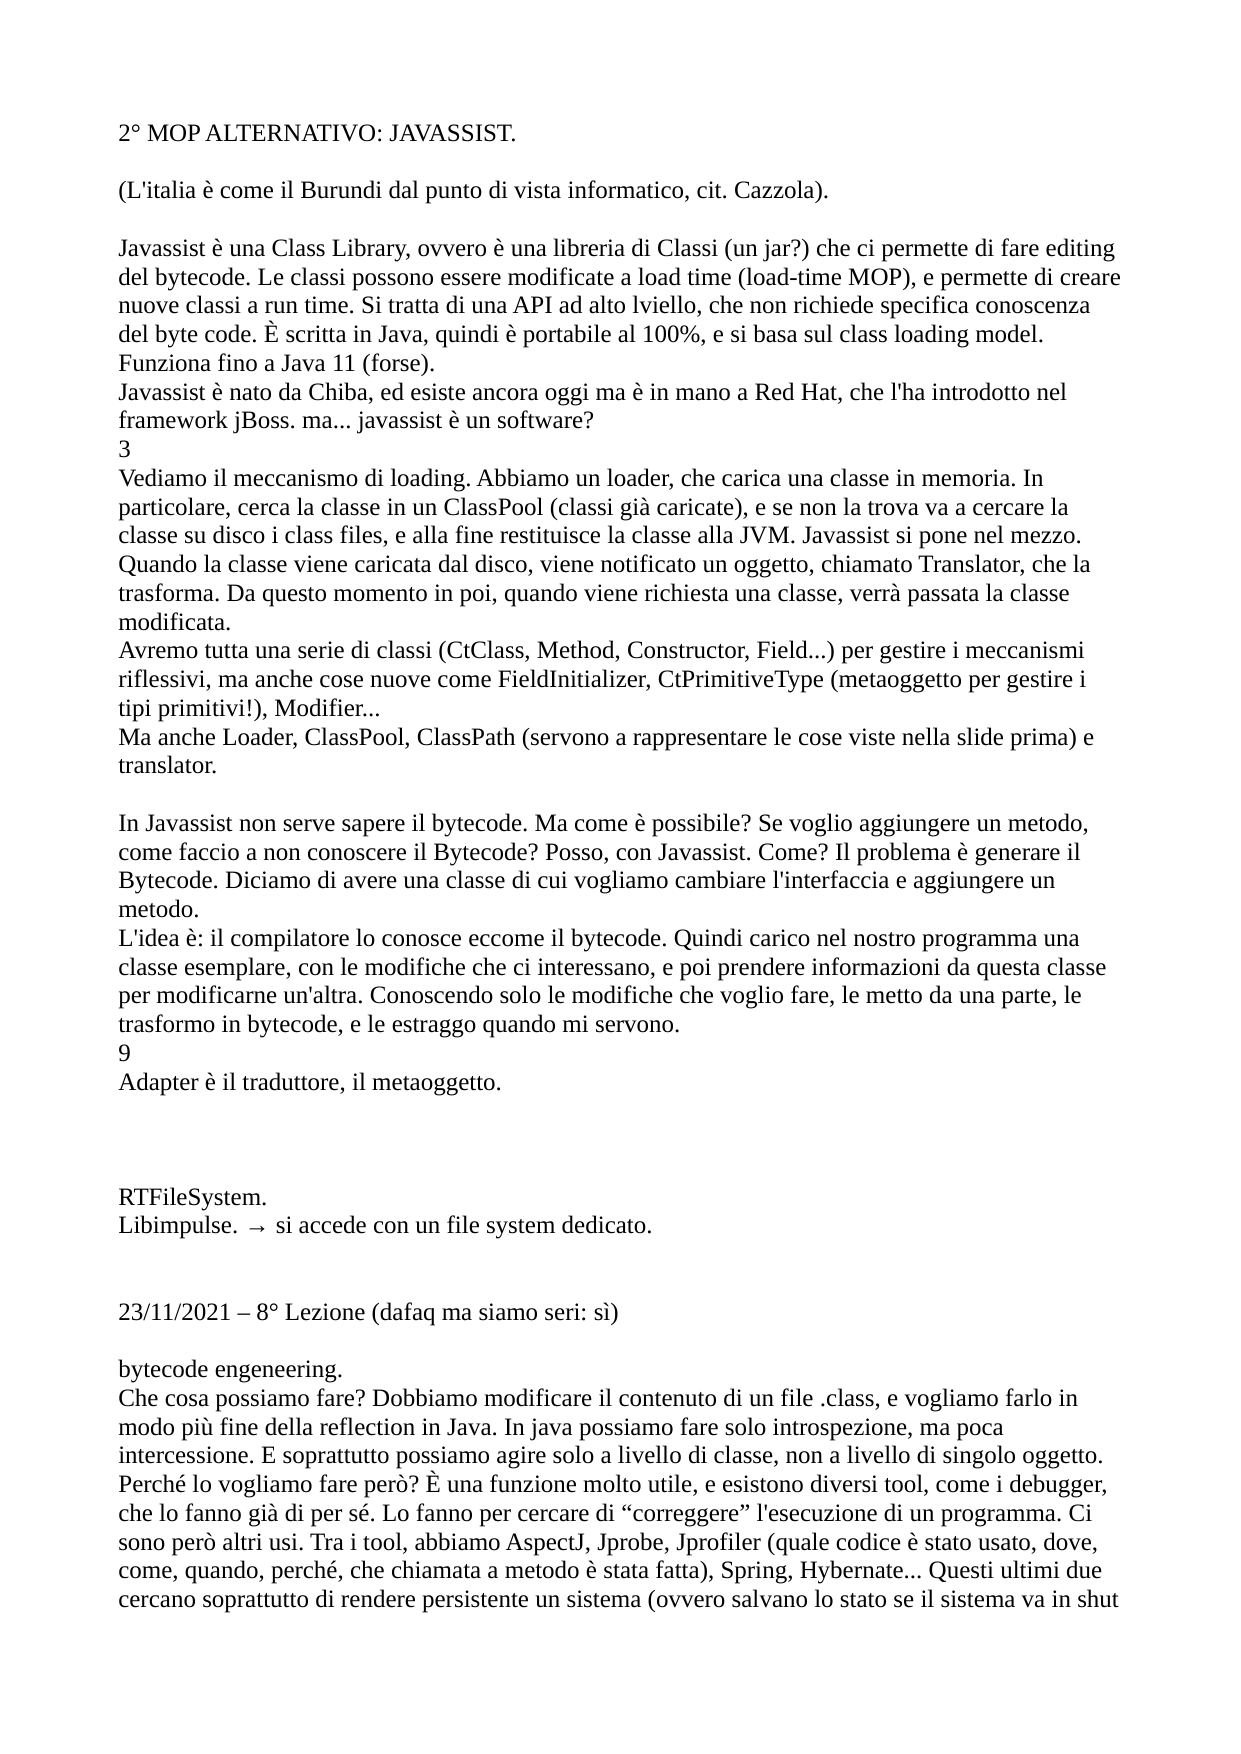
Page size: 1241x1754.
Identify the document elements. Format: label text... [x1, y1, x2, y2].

text Ma anche Loader, ClassPool, ClassPath (servono a rappresentare le cose viste nella slide prima) e translator. [118, 722, 1122, 779]
text 3 [118, 434, 1122, 463]
text RTFileSystem. [118, 1182, 1122, 1211]
text L'idea è: il compilatore lo conosce eccome il bytecode. Quindi carico nel nostro programma una classe esemplare, con le modifiche che ci interessano, e poi prendere informazioni da questa classe per modificarne un'altra. Conoscendo solo le modifiche che voglio fare, le metto da una parte, le trasformo in bytecode, e le estraggo quando mi servono. [118, 923, 1122, 1038]
text 9 [118, 1038, 1122, 1067]
text Perché lo vogliamo fare però? È una funzione molto utile, e esistono diversi tool, come i debugger, che lo fanno già di per sé. Lo fanno per cercare di “correggere” l'esecuzione di un programma. Ci sono però altri usi. Tra i tool, abbiamo AspectJ, Jprobe, Jprofiler (quale codice è stato usato, dove, come, quando, perché, che chiamata a metodo è stata fatta), Spring, Hybernate... Questi ultimi due cercano soprattutto di rendere persistente un sistema (ovvero salvano lo stato se il sistema va in shut [118, 1469, 1122, 1613]
text Avremo tutta una serie di classi (CtClass, Method, Constructor, Field...) per gestire i meccanismi riflessivi, ma anche cose nuove come FieldInitializer, CtPrimitiveType (metaoggetto per gestire i tipi primitivi!), Modifier... [118, 636, 1122, 722]
text 2° MOP ALTERNATIVO: JAVASSIST. [118, 118, 1122, 147]
text Javassist è nato da Chiba, ed esiste ancora oggi ma è in mano a Red Hat, che l'ha introdotto nel framework jBoss. ma... javassist è un software? [118, 377, 1122, 434]
text bytecode engeneering. [118, 1354, 1122, 1383]
text Adapter è il traduttore, il metaoggetto. [118, 1067, 1122, 1096]
text Libimpulse. → si accede con un file system dedicato. [118, 1211, 1122, 1239]
text (L'italia è come il Burundi dal punto di vista informatico, cit. Cazzola). [118, 176, 1122, 204]
text Javassist è una Class Library, ovvero è una libreria di Classi (un jar?) che ci permette di fare editing del bytecode. Le classi possono essere modificate a load time (load-time MOP), e permette di creare nuove classi a run time. Si tratta di una API ad alto lviello, che non richiede specifica conoscenza del byte code. È scritta in Java, quindi è portabile al 100%, e si basa sul class loading model. Funziona fino a Java 11 (forse). [118, 233, 1122, 377]
text In Javassist non serve sapere il bytecode. Ma come è possibile? Se voglio aggiungere un metodo, come faccio a non conoscere il Bytecode? Posso, con Javassist. Come? Il problema è generare il Bytecode. Diciamo di avere una classe di cui vogliamo cambiare l'interfaccia e aggiungere un metodo. [118, 808, 1122, 923]
text Vediamo il meccanismo di loading. Abbiamo un loader, che carica una classe in memoria. In particolare, cerca la classe in un ClassPool (classi già caricate), e se non la trova va a cercare la classe su disco i class files, e alla fine restituisce la classe alla JVM. Javassist si pone nel mezzo. Quando la classe viene caricata dal disco, viene notificato un oggetto, chiamato Translator, che la trasforma. Da questo momento in poi, quando viene richiesta una classe, verrà passata la classe modificata. [118, 463, 1122, 636]
text Che cosa possiamo fare? Dobbiamo modificare il contenuto di un file .class, e vogliamo farlo in modo più fine della reflection in Java. In java possiamo fare solo introspezione, ma poca intercessione. E soprattutto possiamo agire solo a livello di classe, non a livello di singolo oggetto. [118, 1383, 1122, 1469]
text 23/11/2021 – 8° Lezione (dafaq ma siamo seri: sì) [118, 1297, 1122, 1326]
